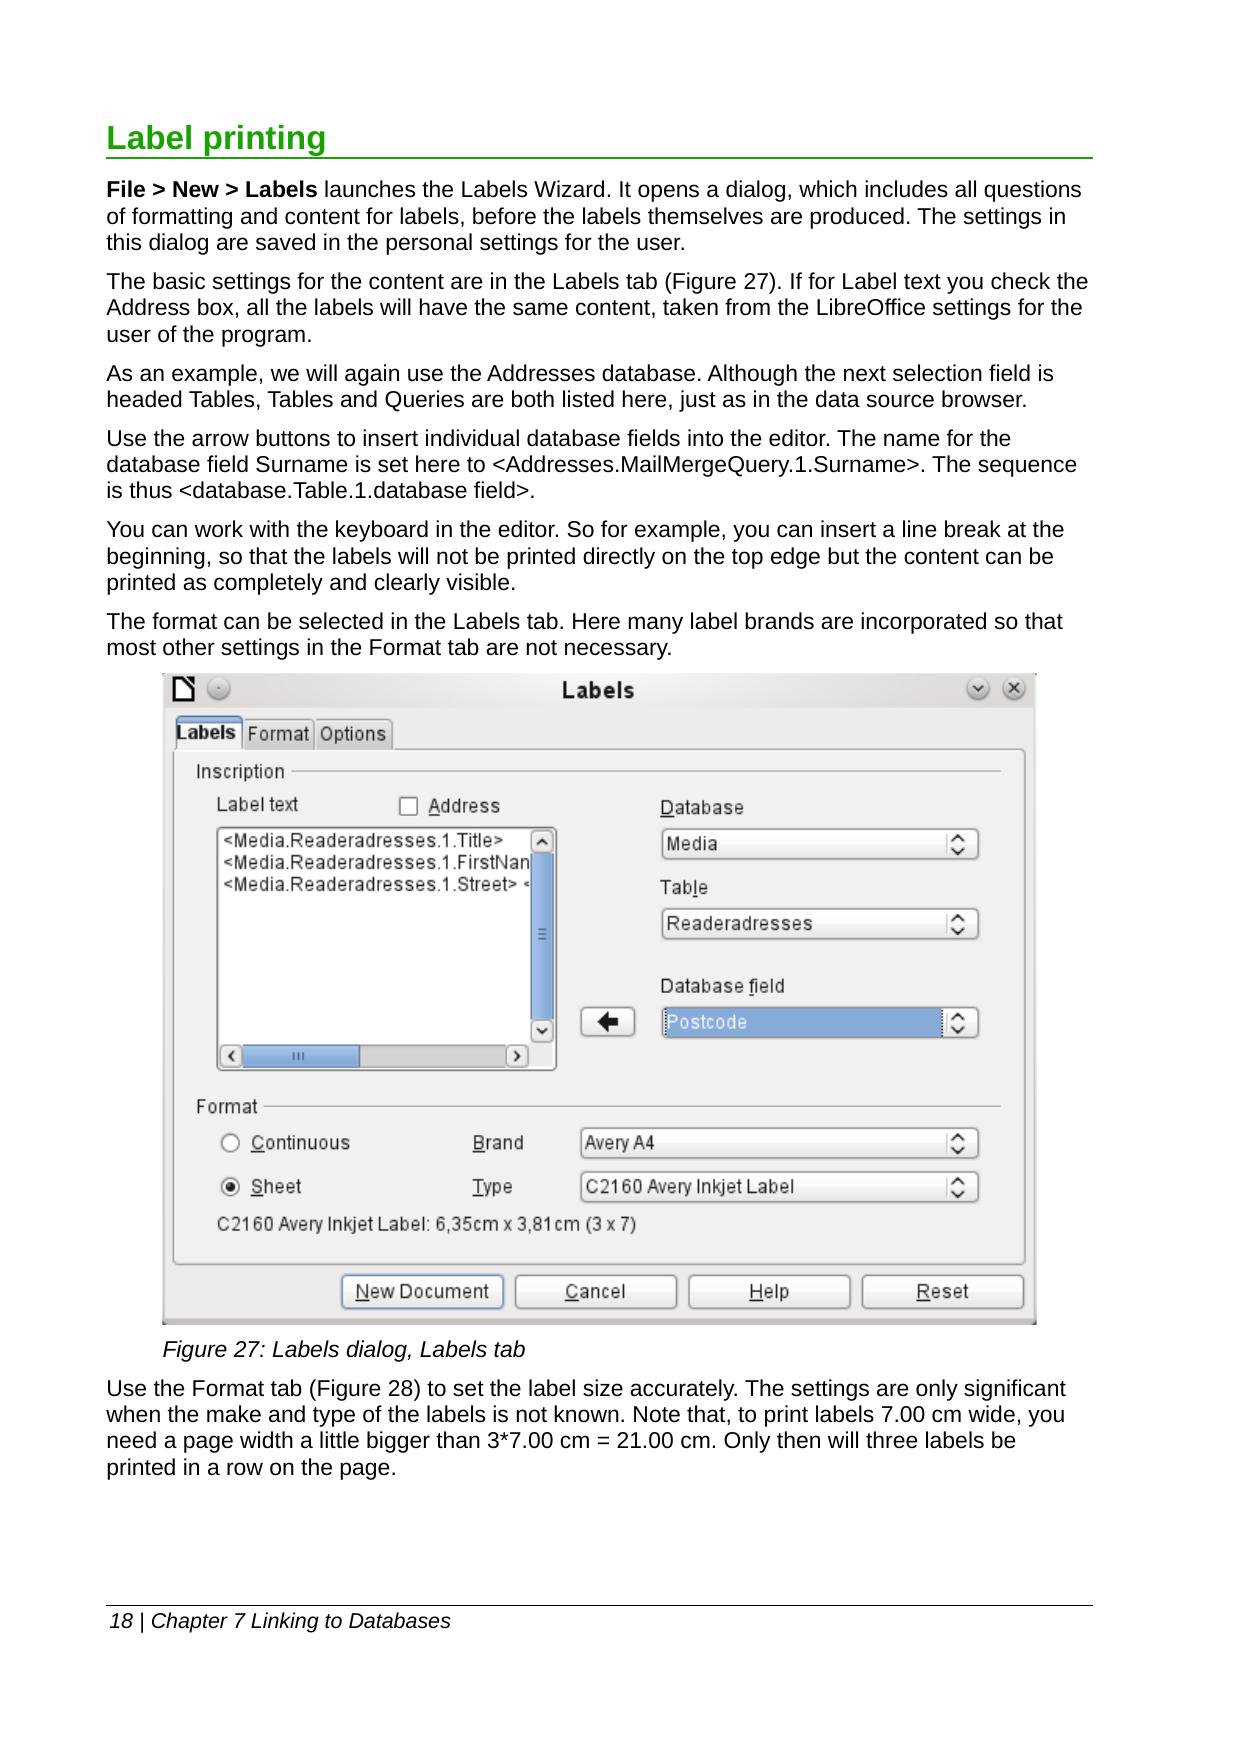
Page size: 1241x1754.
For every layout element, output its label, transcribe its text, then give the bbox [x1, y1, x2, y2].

subtitle Label printing [106, 118, 1093, 157]
text File > New > Labels launches the Labels Wizard. It opens a dialog, which includes all questions of formatting and content for labels, before the labels themselves are produced. The settings in this dialog are saved in the personal settings for the user. [106, 176, 1093, 255]
text As an example, we will again use the Addresses database. Although the next selection field is headed Tables, Tables and Queries are both listed here, just as in the data source browser. [106, 359, 1093, 412]
text Figure 27: Labels dialog, Labels tab [162, 1336, 1037, 1363]
text Use the arrow buttons to insert individual database fields into the editor. The name for the database field Surname is set here to <Addresses.MailMergeQuery.1.Surname>. The sequence is thus <database.Table.1.database field>. [106, 425, 1093, 504]
text The format can be selected in the Labels tab. Here many label brands are incorporated so that most other settings in the Format tab are not necessary. [106, 608, 1093, 661]
text The basic settings for the content are in the Labels tab (Figure 27). If for Label text you check the Address box, all the labels will have the same content, taken from the LibreOffice settings for the user of the program. [106, 268, 1093, 347]
text Use the Format tab (Figure 28) to set the label size accurately. The settings are only significant when the make and type of the labels is not known. Note that, to print labels 7.00 cm wide, you need a page width a little bigger than 3*7.00 cm = 21.00 cm. Only then will three labels be printed in a row on the page. [106, 1375, 1093, 1480]
text You can work with the keyboard in the editor. So for example, you can insert a line break at the beginning, so that the labels will not be printed directly on the top edge but the content can be printed as completely and clearly visible. [106, 516, 1093, 595]
picture [162, 673, 1037, 1325]
